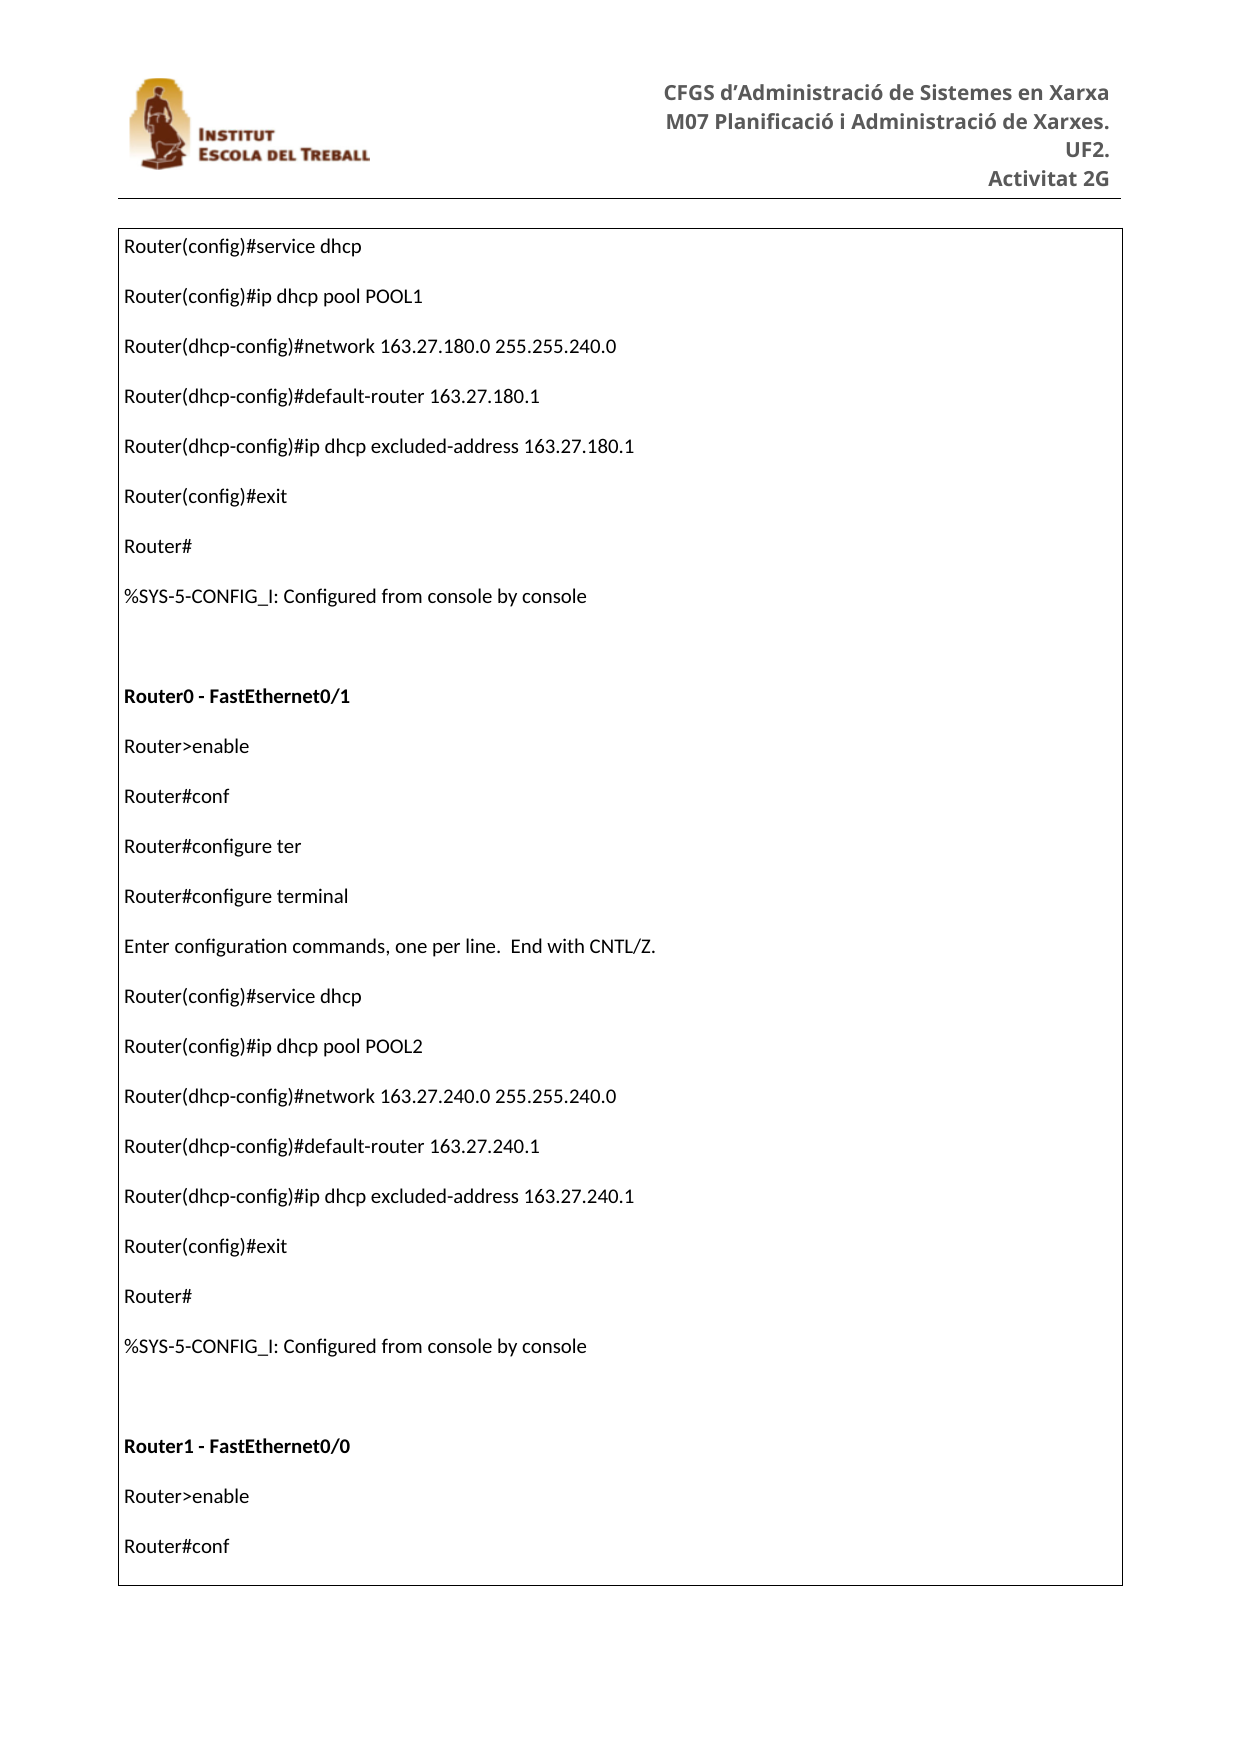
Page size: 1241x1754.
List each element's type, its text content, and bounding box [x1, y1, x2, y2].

picture [129, 78, 370, 170]
table_header Router(config)#service dhcp Router(config)#ip dhcp pool POOL1 Router(dhcp-config)#network 163.27.180.0 255.255.240.0 Router(dhcp-config)#default-router 163.27.180.1 Router(dhcp-config)#ip dhcp excluded-address 163.27.180.1 Router(config)#exit Router# %SYS-5-CONFIG_I: Configured from console by console Router0 - FastEthernet0/1 Router>enable Router#conf Router#configure ter Router#configure terminal Enter configuration commands, one per line. End with CNTL/Z. Router(config)#service dhcp Router(config)#ip dhcp pool POOL2 Router(dhcp-config)#network 163.27.240.0 255.255.240.0 Router(dhcp-config)#default-router 163.27.240.1 Router(dhcp-config)#ip dhcp excluded-address 163.27.240.1 Router(config)#exit Router# %SYS-5-CONFIG_I: Configured from console by console Router1 - FastEthernet0/0 Router>enable Router#conf [119, 229, 1122, 1585]
